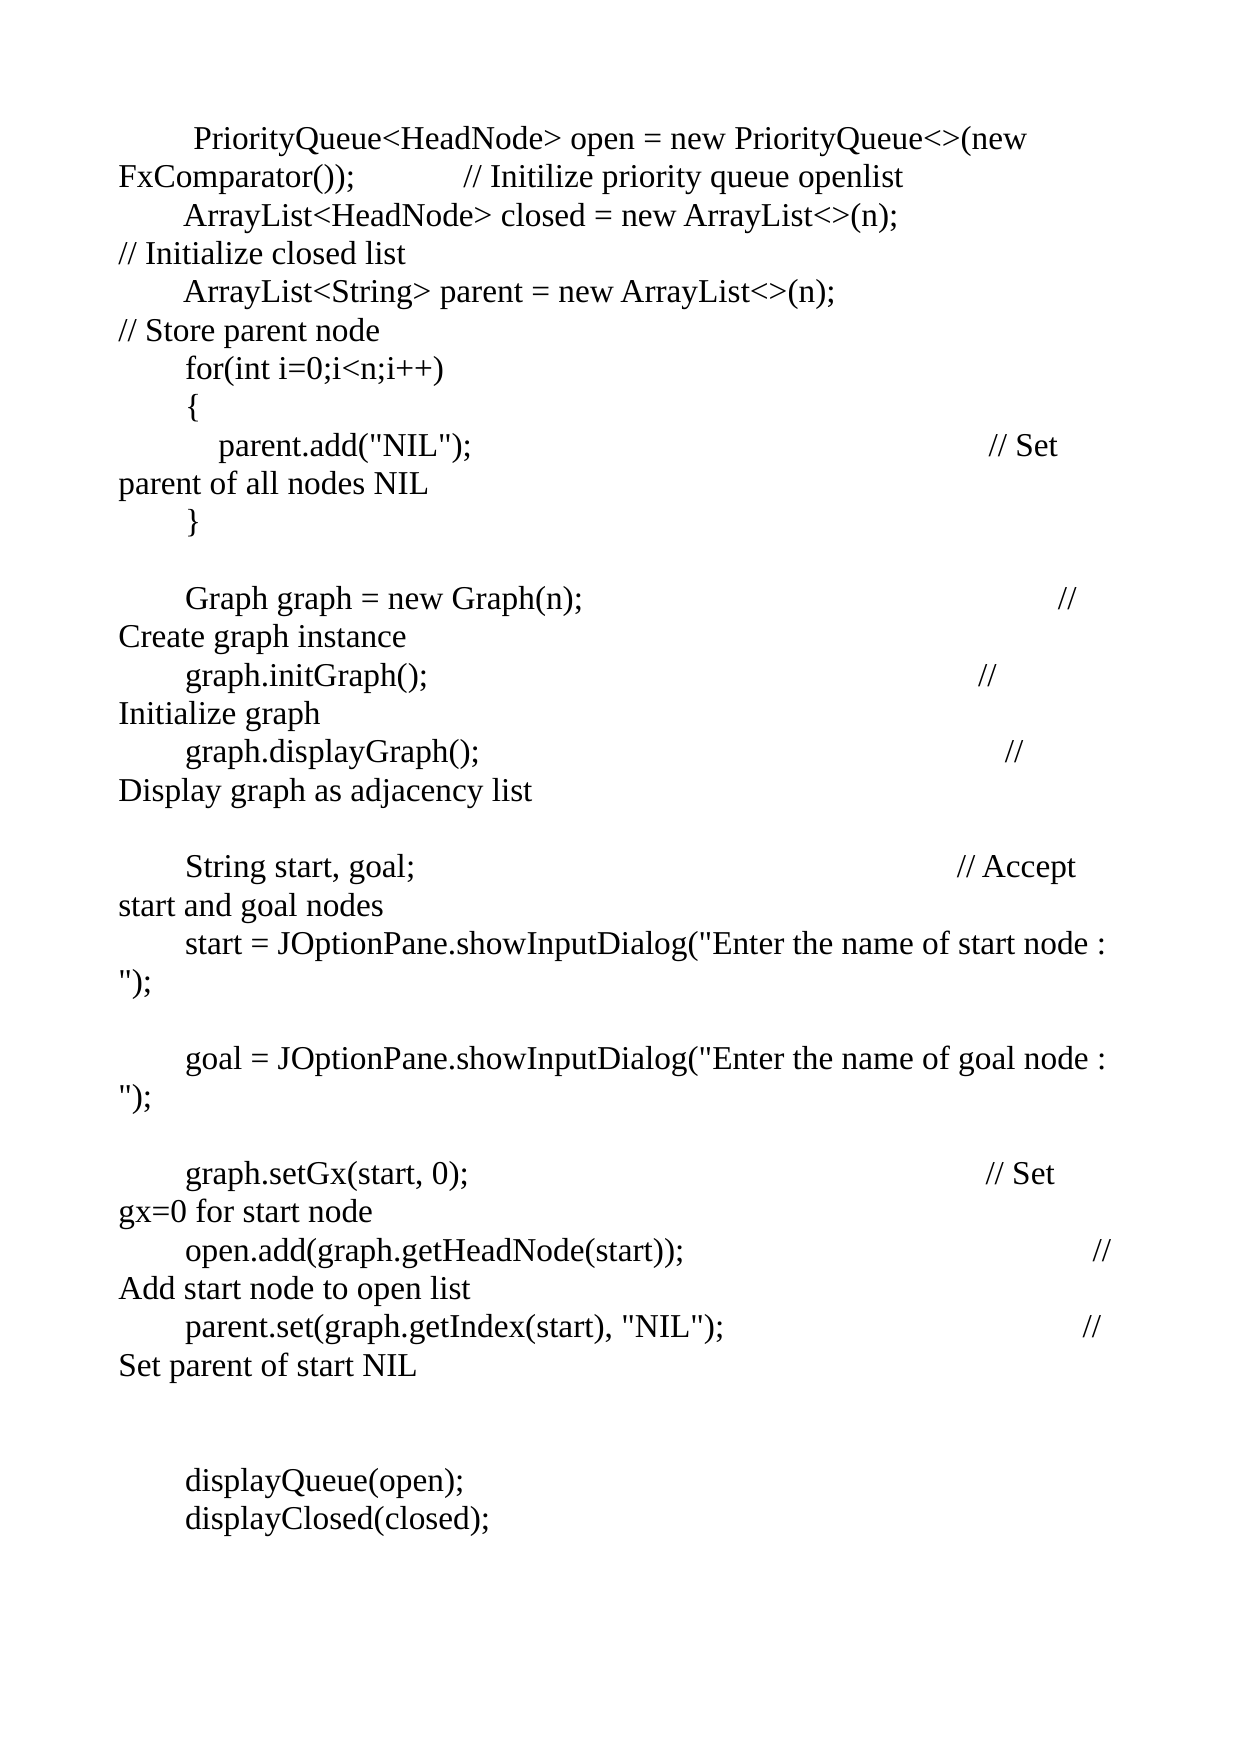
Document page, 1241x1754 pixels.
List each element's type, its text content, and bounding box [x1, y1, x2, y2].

text graph.displayGraph(); // Display graph as adjacency list [118, 731, 1122, 808]
text String start, goal; // Accept start and goal nodes [118, 846, 1122, 923]
text parent.add("NIL"); // Set parent of all nodes NIL [118, 425, 1122, 501]
text goal = JOptionPane.showInputDialog("Enter the name of goal node : "); [118, 1038, 1122, 1115]
text parent.set(graph.getIndex(start), "NIL"); // Set parent of start NIL [118, 1306, 1122, 1383]
text for(int i=0;i<n;i++) [118, 348, 1122, 386]
text open.add(graph.getHeadNode(start)); // Add start node to open list [118, 1230, 1122, 1306]
text displayClosed(closed); [118, 1498, 1122, 1536]
text graph.initGraph(); // Initialize graph [118, 655, 1122, 731]
text { [118, 386, 1122, 425]
text PriorityQueue<HeadNode> open = new PriorityQueue<>(new FxComparator()); // Initilize priority queue openlist [118, 118, 1122, 195]
text ArrayList<HeadNode> closed = new ArrayList<>(n); // Initialize closed list [118, 195, 1122, 271]
text } [118, 501, 1122, 540]
text start = JOptionPane.showInputDialog("Enter the name of start node : "); [118, 923, 1122, 1000]
text ArrayList<String> parent = new ArrayList<>(n); // Store parent node [118, 271, 1122, 348]
text displayQueue(open); [118, 1460, 1122, 1498]
text Graph graph = new Graph(n); // Create graph instance [118, 578, 1122, 655]
text graph.setGx(start, 0); // Set gx=0 for start node [118, 1153, 1122, 1230]
